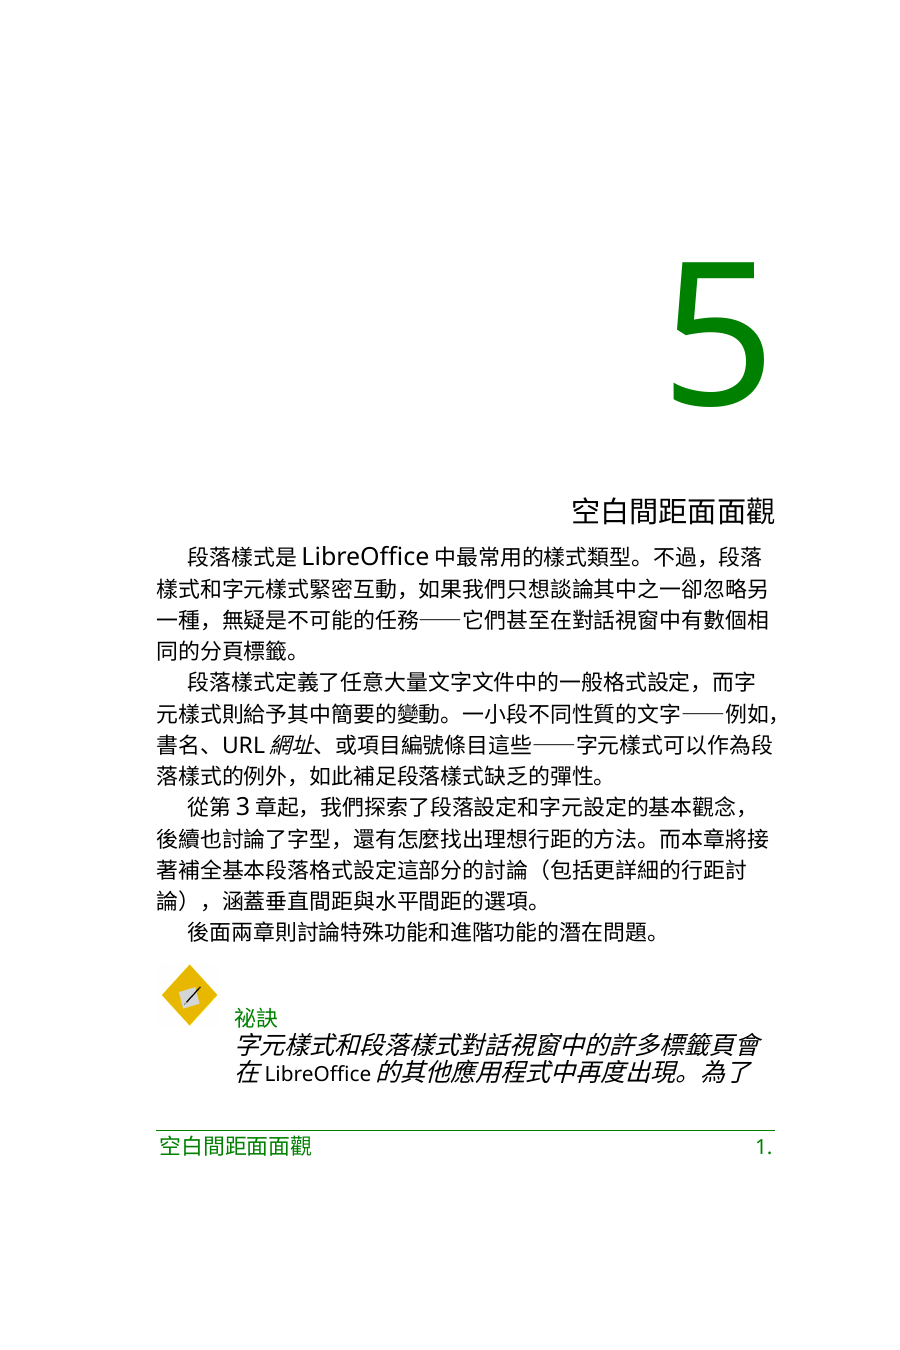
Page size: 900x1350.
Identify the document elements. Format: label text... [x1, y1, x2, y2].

text 段落樣式是LibreOffice中最常用的樣式類型。不過，段落樣式和字元樣式緊密互動，如果我們只想談論其中之一卻忽略另一種，無疑是不可能的任務——它們甚至在對話視窗中有數個相同的分頁標籤。 [156, 541, 775, 666]
subtitle 空白間距面面觀 [156, 489, 775, 531]
text 字元樣式和段落樣式對話視窗中的許多標籤頁會在LibreOffice的其他應用程式中再度出現。為了 [234, 1032, 775, 1087]
list 祕訣 [156, 963, 775, 1032]
text 從第3章起，我們探索了段落設定和字元設定的基本觀念，後續也討論了字型，還有怎麼找出理想行距的方法。而本章將接著補全基本段落格式設定這部分的討論（包括更詳細的行距討論），涵蓋垂直間距與水平間距的選項。 [156, 791, 775, 916]
text 後面兩章則討論特殊功能和進階功能的潛在問題。 [156, 916, 775, 947]
picture [157, 963, 220, 1027]
text 段落樣式定義了任意大量文字文件中的一般格式設定，而字元樣式則給予其中簡要的變動。一小段不同性質的文字——例如，書名、URL網址、或項目編號條目這些——字元樣式可以作為段落樣式的例外，如此補足段落樣式缺乏的彈性。 [156, 666, 775, 791]
text 5 [156, 192, 775, 464]
